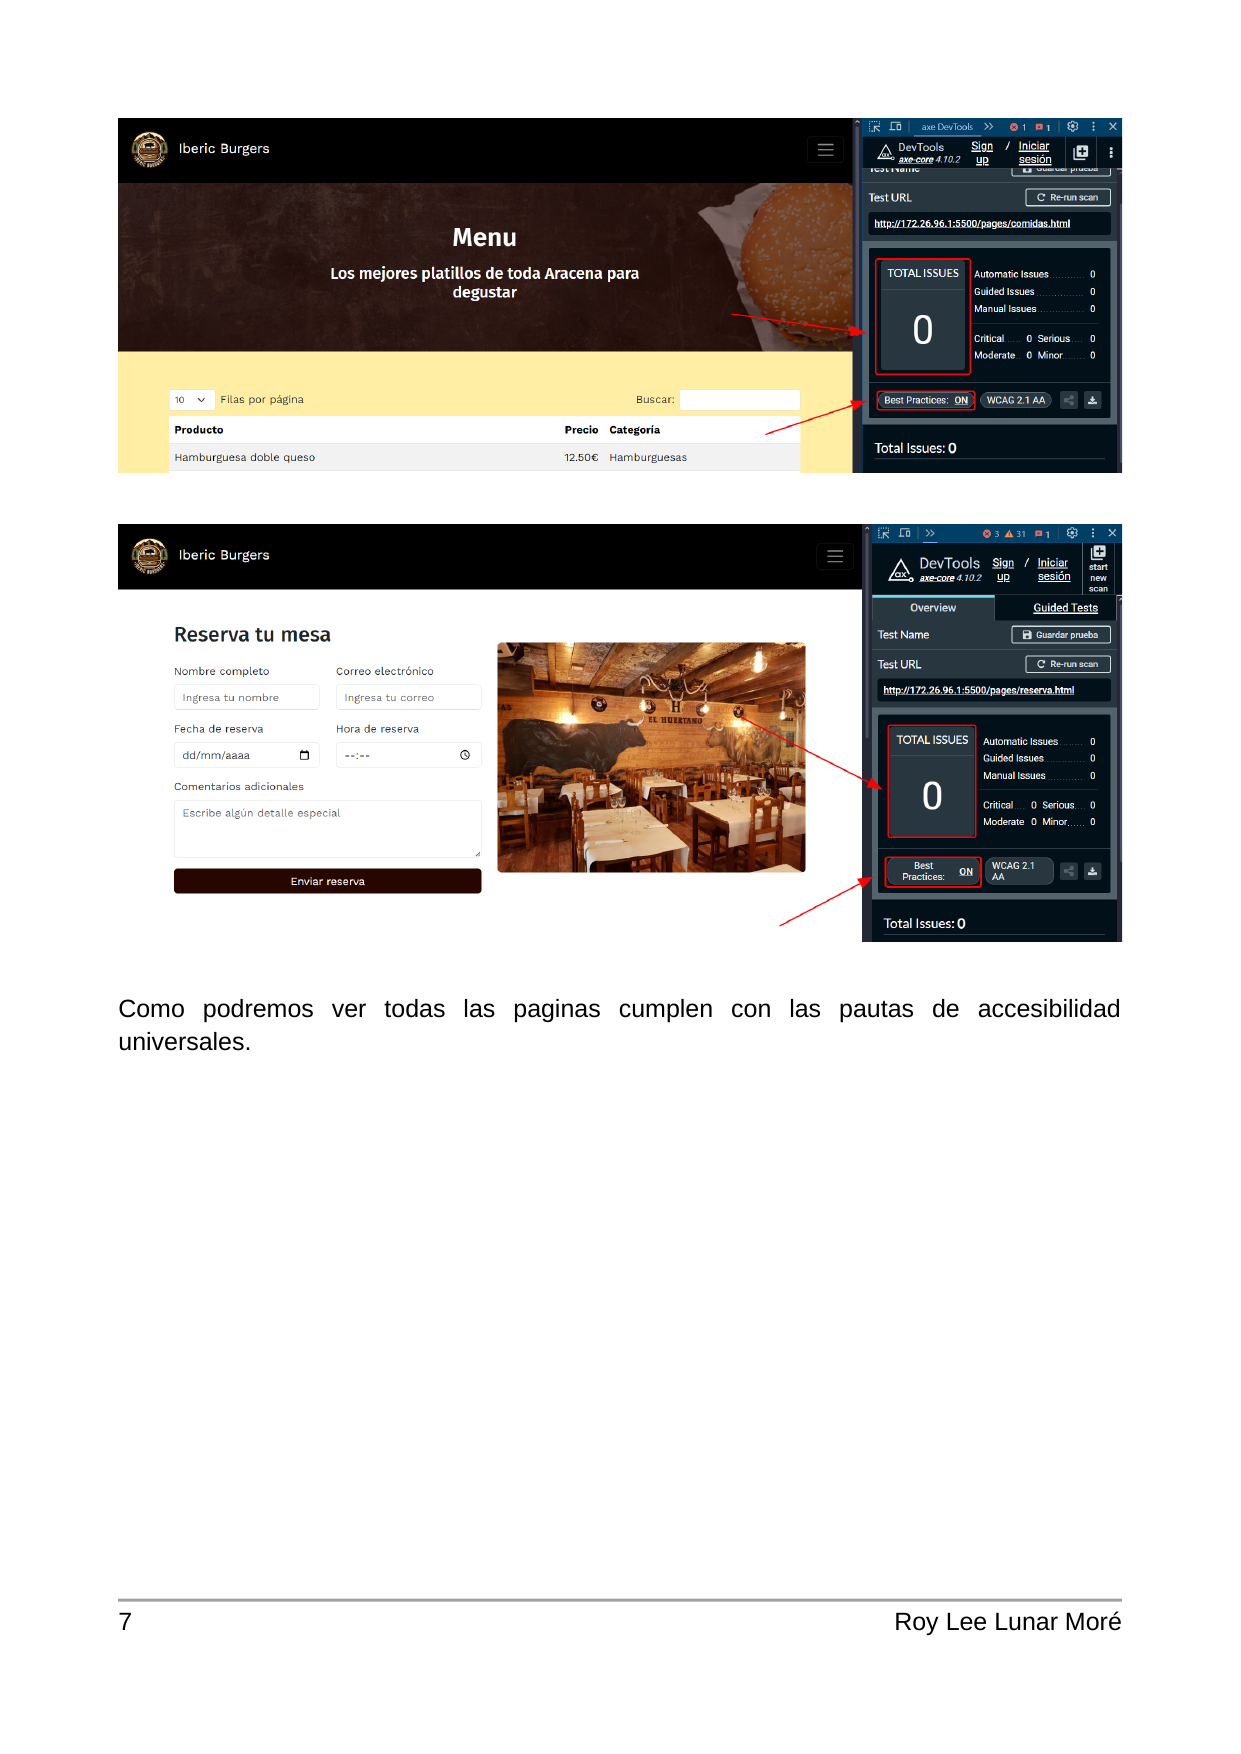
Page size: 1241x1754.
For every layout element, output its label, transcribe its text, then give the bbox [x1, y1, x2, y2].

picture [118, 524, 1123, 942]
picture [118, 118, 1123, 473]
text Como podremos ver todas las paginas cumplen con las pautas de accesibilidad universales. [118, 994, 1122, 1056]
